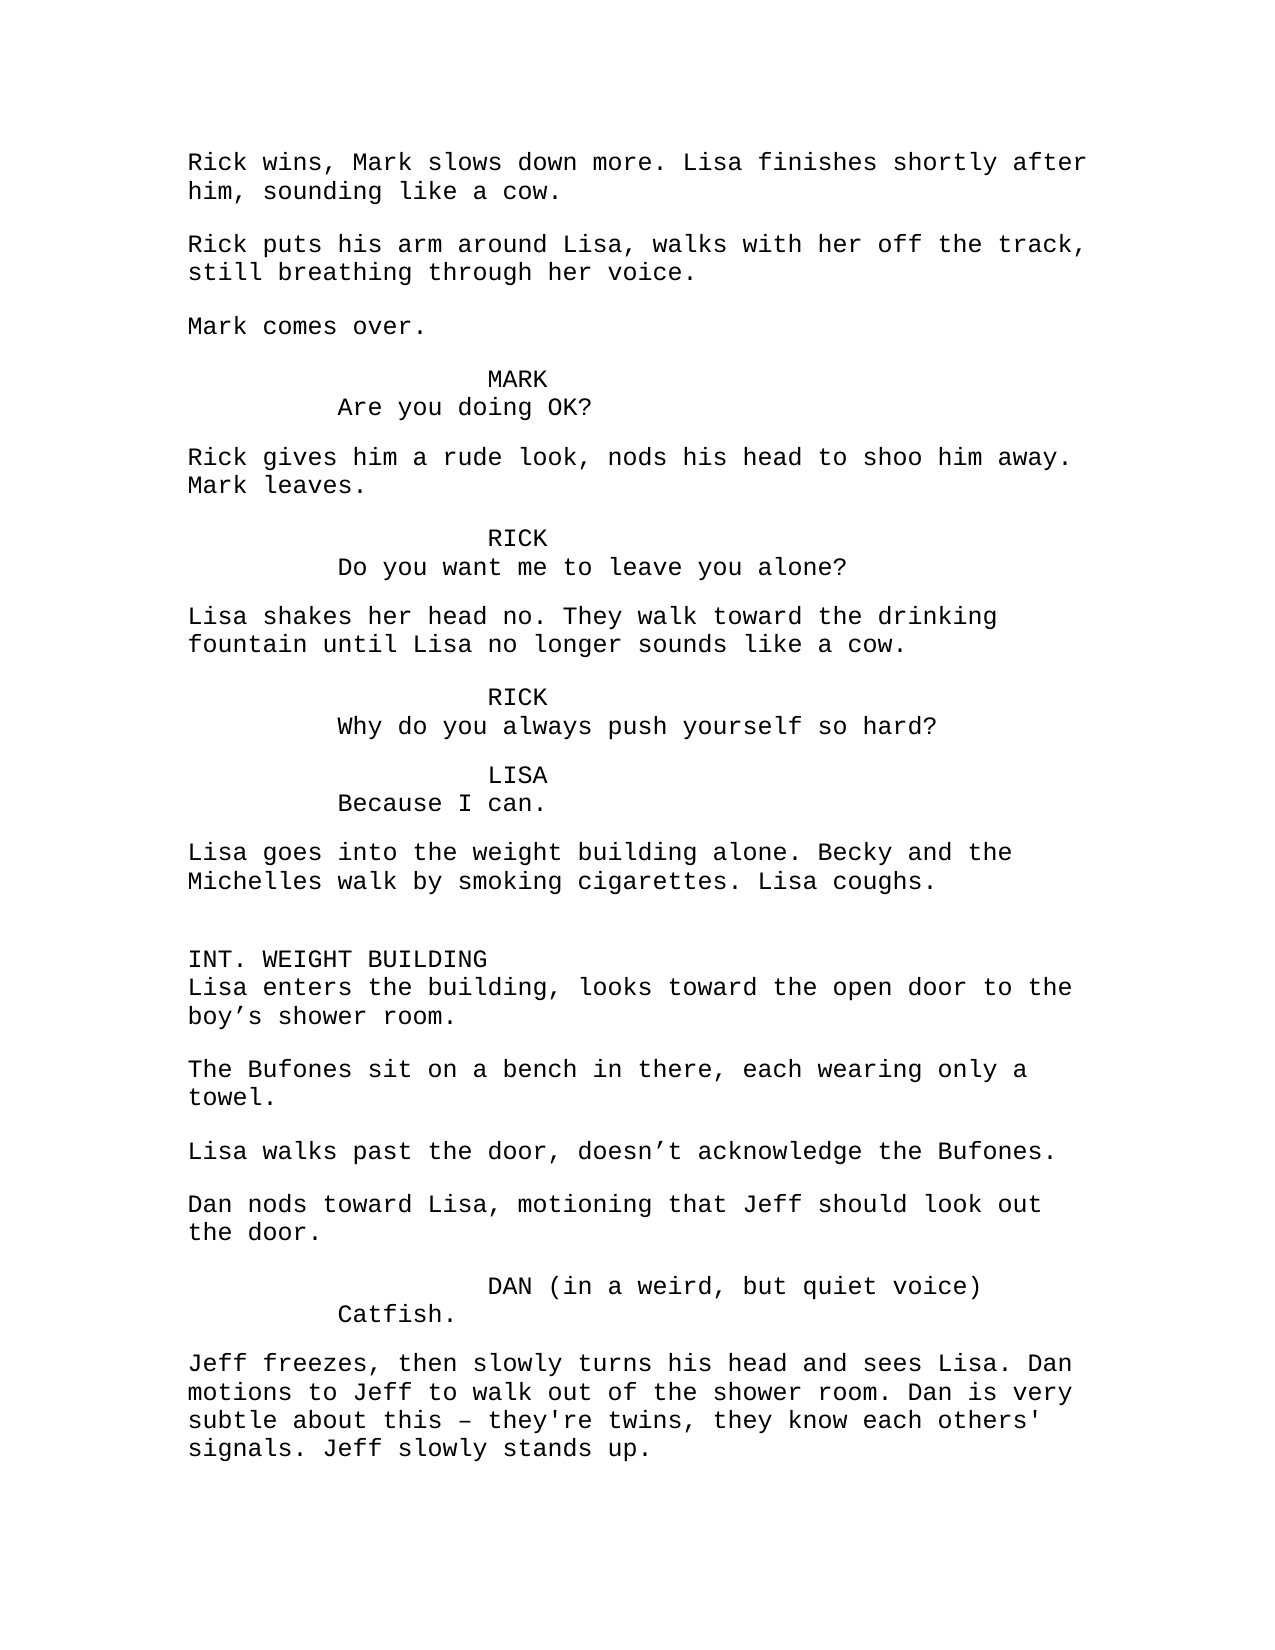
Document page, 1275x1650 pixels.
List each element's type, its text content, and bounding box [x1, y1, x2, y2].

text Why do you always push yourself so hard? [337, 713, 937, 742]
text Lisa shakes her head no. They walk toward the drinking fountain until Lisa no longer sounds like a cow. [187, 603, 1087, 660]
text DAN (in a weird, but quiet voice) [187, 1273, 1087, 1302]
text Rick gives him a rude look, nods his head to shoo him away. Mark leaves. [187, 444, 1087, 501]
text Do you want me to leave you alone? [337, 554, 937, 582]
text Dan nods toward Lisa, motioning that Jeff should look out the door. [187, 1192, 1087, 1248]
text Lisa enters the building, looks toward the open door to the boy’s shower room. [187, 975, 1087, 1032]
subtitle INT. WEIGHT BUILDING [187, 947, 1087, 975]
text Jeff freezes, then slowly turns his head and sees Lisa. Dan motions to Jeff to walk out of the shower room. Dan is very subtle about this – they're twins, they know each others' signals. Jeff slowly stands up. [187, 1351, 1087, 1464]
text Are you doing OK? [337, 395, 937, 423]
text Rick wins, Mark slows down more. Lisa finishes shortly after him, sounding like a cow. [187, 150, 1087, 207]
text The Bufones sit on a bench in there, each wearing only a towel. [187, 1057, 1087, 1113]
text Lisa goes into the weight building alone. Becky and the Michelles walk by smoking cigarettes. Lisa coughs. [187, 840, 1087, 897]
text Lisa walks past the door, doesn’t acknowledge the Bufones. [187, 1138, 1087, 1167]
text Catfish. [337, 1302, 937, 1330]
text Mark comes over. [187, 313, 1087, 342]
text MARK [187, 367, 1087, 395]
text RICK [187, 685, 1087, 713]
text LISA [187, 762, 1087, 791]
text Because I can. [337, 791, 937, 819]
text RICK [187, 526, 1087, 554]
text Rick puts his arm around Lisa, walks with her off the track, still breathing through her voice. [187, 232, 1087, 288]
